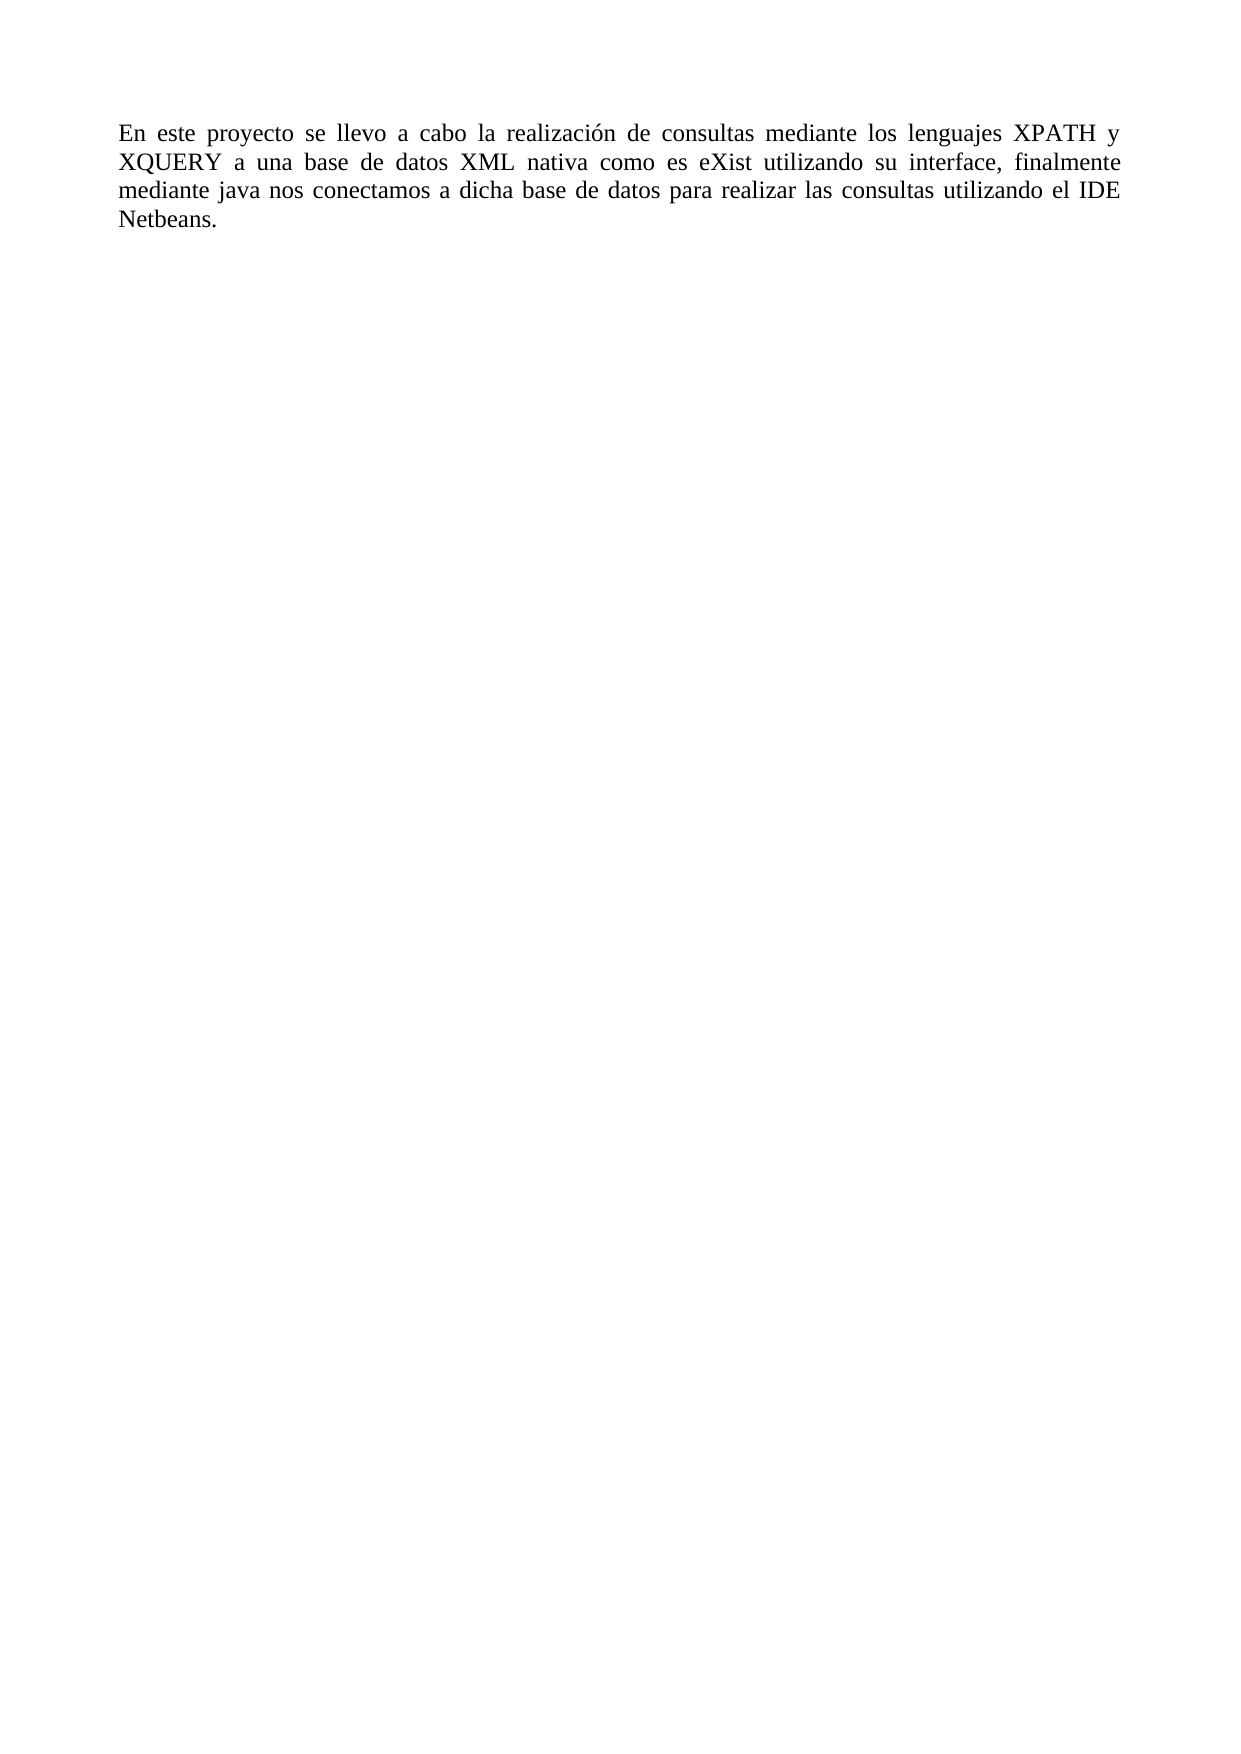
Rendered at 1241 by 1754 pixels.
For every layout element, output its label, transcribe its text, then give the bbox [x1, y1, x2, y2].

text En este proyecto se llevo a cabo la realización de consultas mediante los lenguajes XPATH y XQUERY a una base de datos XML nativa como es eXist utilizando su interface, finalmente mediante java nos conectamos a dicha base de datos para realizar las consultas utilizando el IDE Netbeans. [118, 118, 1122, 233]
